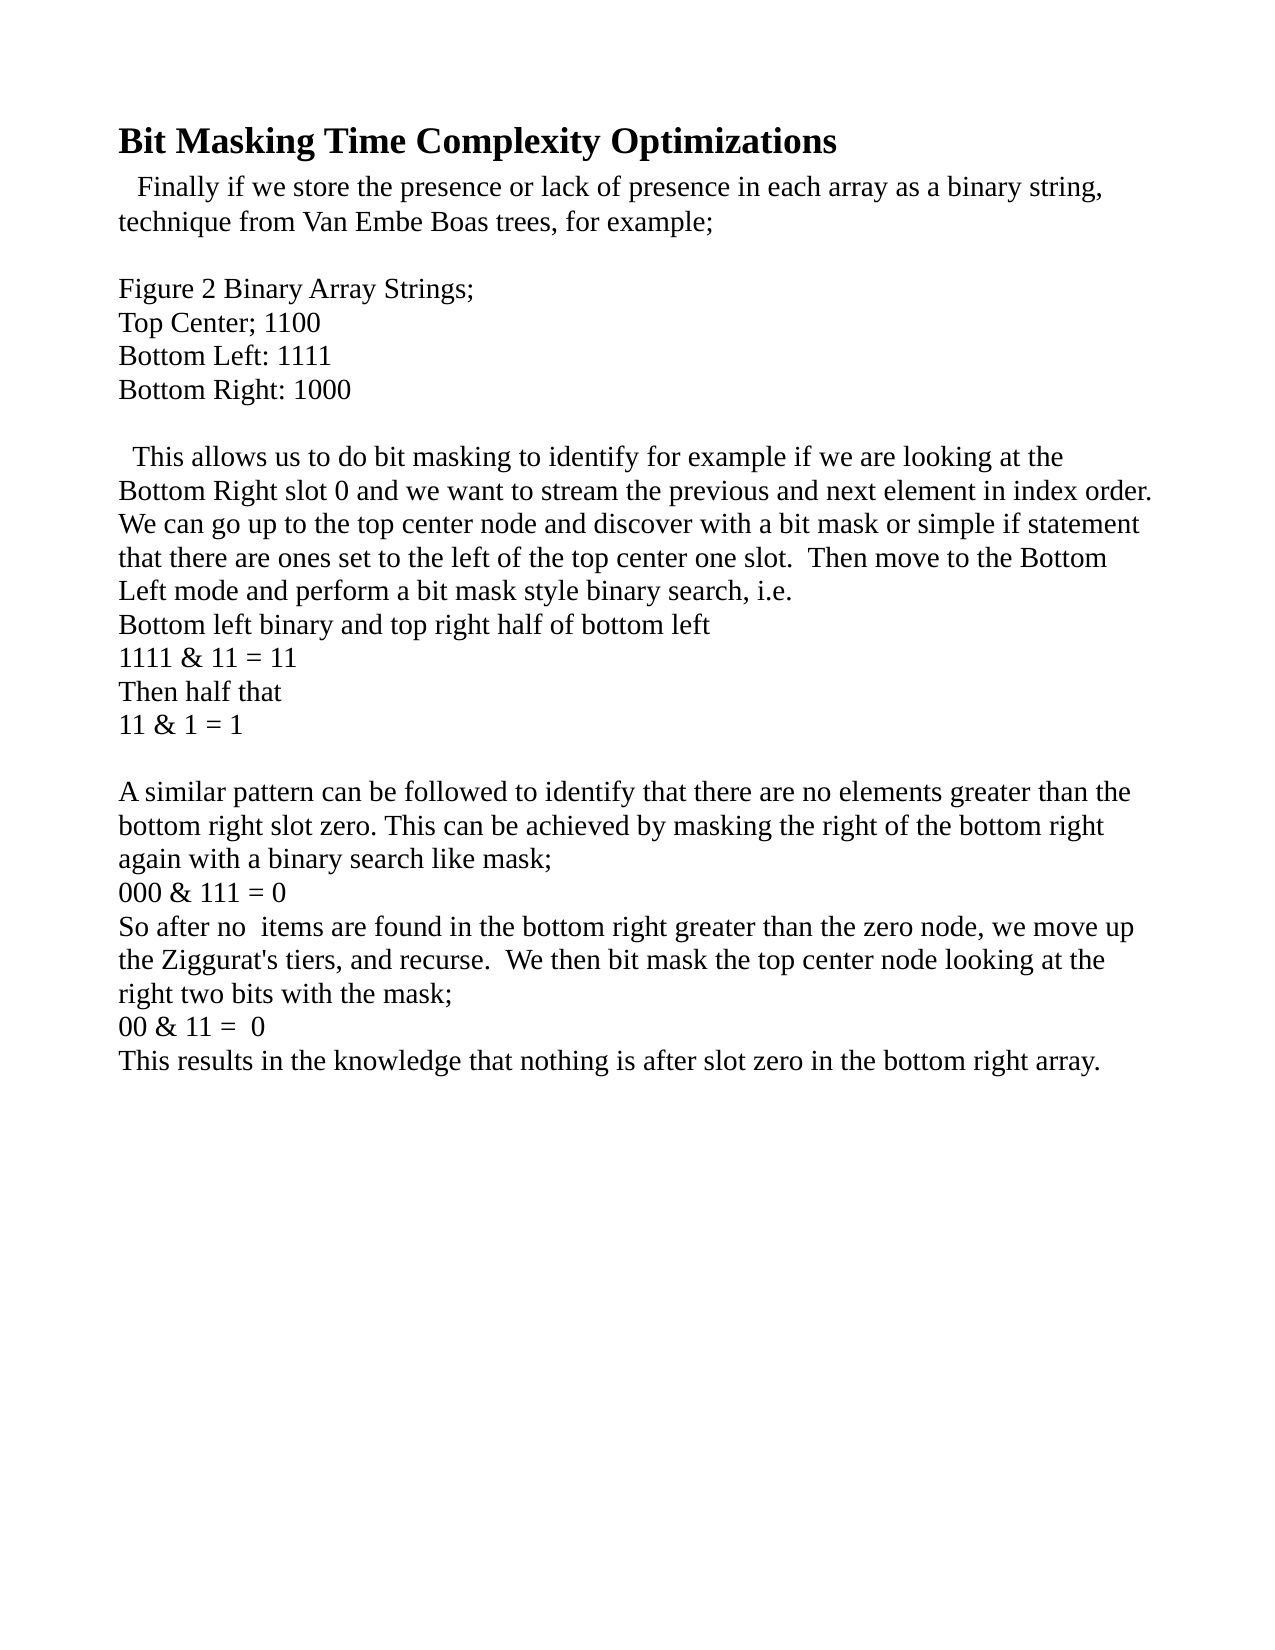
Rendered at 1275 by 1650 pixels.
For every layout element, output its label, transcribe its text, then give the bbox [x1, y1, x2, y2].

text Bottom left binary and top right half of bottom left [118, 607, 1157, 640]
text This results in the knowledge that nothing is after slot zero in the bottom right array. [118, 1043, 1157, 1076]
text 1111 & 11 = 11 [118, 640, 1157, 674]
text Finally if we store the presence or lack of presence in each array as a binary string, technique from Van Embe Boas trees, for example; [118, 161, 1157, 238]
text We can go up to the top center node and discover with a bit mask or simple if statement that there are ones set to the left of the top center one slot. Then move to the Bottom Left mode and perform a bit mask style binary search, i.e. [118, 506, 1157, 607]
text Bottom Left: 1111 [118, 338, 1157, 372]
text Top Center; 1100 [118, 305, 1157, 338]
text 11 & 1 = 1 [118, 707, 1157, 741]
text This allows us to do bit masking to identify for example if we are looking at the Bottom Right slot 0 and we want to stream the previous and next element in index order. [118, 439, 1157, 506]
text 00 & 11 = 0 [118, 1009, 1157, 1043]
text A similar pattern can be followed to identify that there are no elements greater than the bottom right slot zero. This can be achieved by masking the right of the bottom right again with a binary search like mask; [118, 774, 1157, 875]
subtitle Bit Masking Time Complexity Optimizations [118, 118, 1157, 161]
text Figure 2 Binary Array Strings; [118, 271, 1157, 305]
text Bottom Right: 1000 [118, 372, 1157, 406]
text 000 & 111 = 0 [118, 875, 1157, 909]
text Then half that [118, 674, 1157, 707]
text So after no items are found in the bottom right greater than the zero node, we move up the Ziggurat's tiers, and recurse. We then bit mask the top center node looking at the right two bits with the mask; [118, 909, 1157, 1009]
